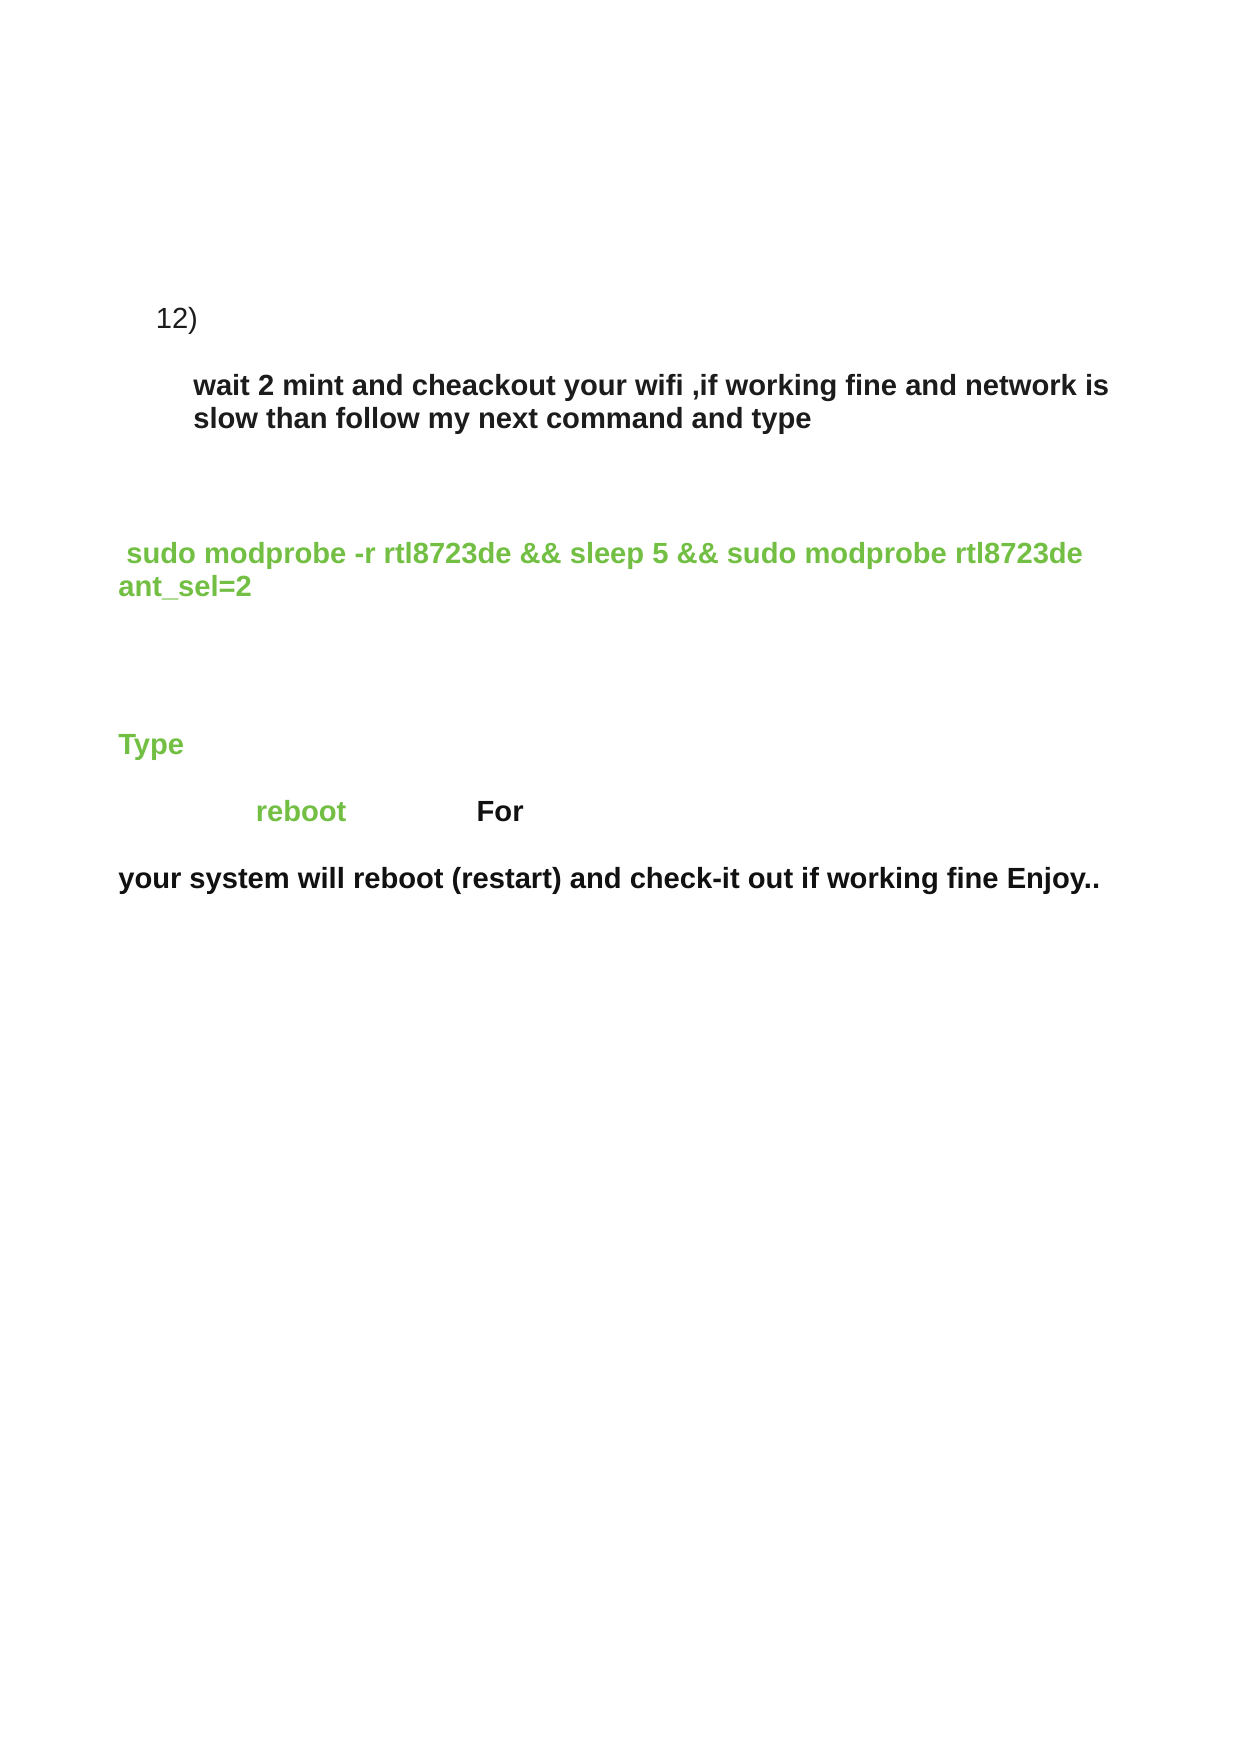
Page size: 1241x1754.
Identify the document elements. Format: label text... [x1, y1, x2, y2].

text your system will reboot (restart) and check-it out if working fine Enjoy.. [118, 861, 1122, 895]
text sudo modprobe -r rtl8723de && sleep 5 && sudo modprobe rtl8723de ant_sel=2 [118, 536, 1122, 603]
text Type [118, 727, 1122, 761]
list wait 2 mint and cheackout your wifi ,if working fine and network is slow than follow my next command and type [156, 368, 1122, 435]
text reboot For [118, 794, 1122, 828]
